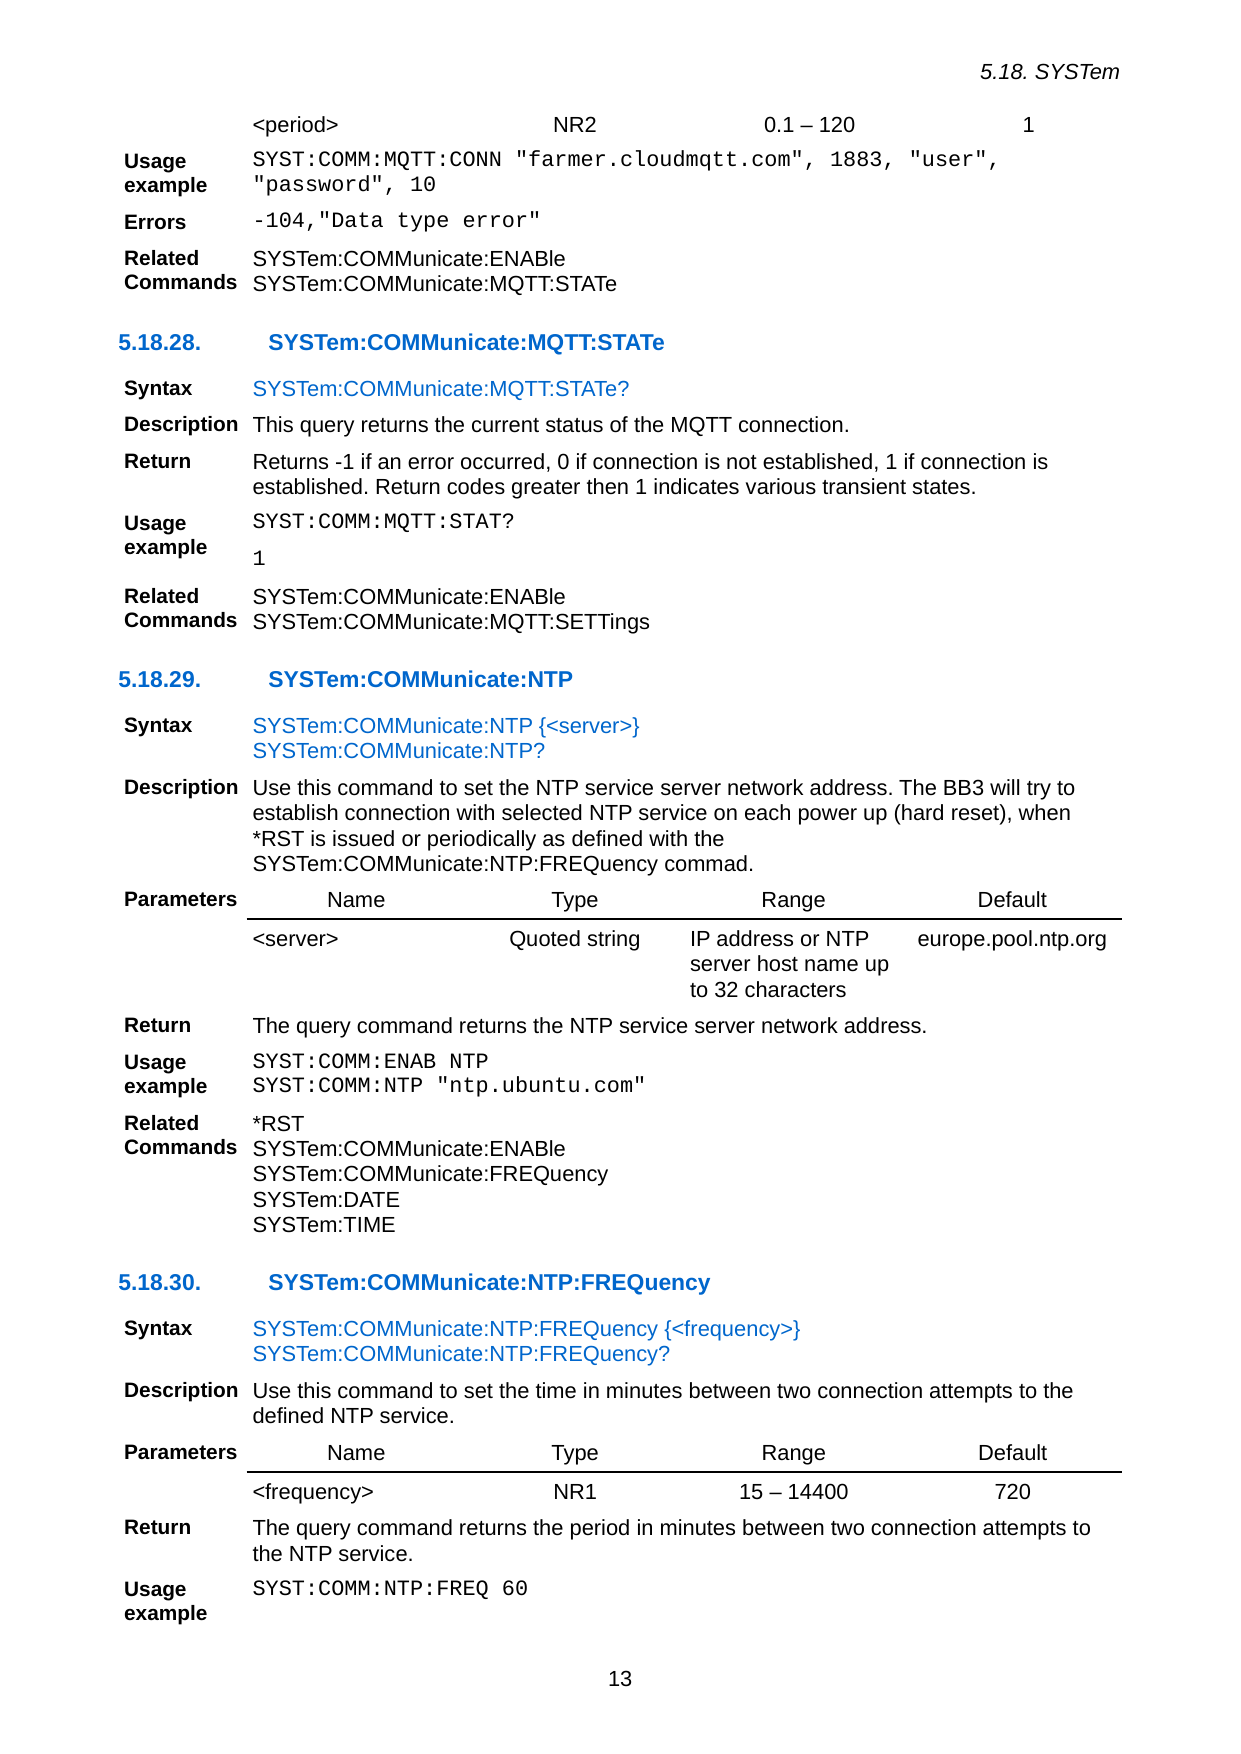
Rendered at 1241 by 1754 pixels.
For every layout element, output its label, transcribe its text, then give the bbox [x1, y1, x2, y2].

table_cell 720 [903, 1473, 1122, 1509]
table_cell Return [118, 443, 247, 505]
table_cell Parameters [118, 1434, 247, 1509]
table_cell Return [118, 1510, 247, 1571]
table_cell Range [684, 882, 903, 918]
table_cell Type [465, 1434, 684, 1471]
table_cell Default [903, 882, 1122, 918]
table_cell Related Commands [118, 1105, 247, 1243]
table_cell Errors [118, 204, 247, 240]
table_cell <frequency> [247, 1473, 465, 1509]
table_cell Related Commands [118, 578, 247, 640]
table_cell Default [903, 1434, 1122, 1471]
table_cell SYSTem:COMMunicate:ENABle SYSTem:COMMunicate:MQTT:STATe [247, 240, 1122, 302]
table_cell [118, 106, 247, 143]
table_cell SYST:COMM:NTP:FREQ 60 [247, 1571, 1122, 1632]
table_header Syntax [118, 708, 247, 769]
table_cell SYST:COMM:ENAB NTP SYST:COMM:NTP "ntp.ubuntu.com" [247, 1044, 1122, 1105]
table_cell Return [118, 1008, 247, 1044]
table_cell Usage example [118, 505, 247, 578]
table_cell 0.1 – 120 [684, 106, 935, 143]
table_cell Range [684, 1434, 903, 1471]
table_cell This query returns the current status of the MQTT connection. [247, 406, 1122, 443]
table_cell Description [118, 406, 247, 443]
table_cell Usage example [118, 1044, 247, 1105]
table_cell 15 – 14400 [684, 1473, 903, 1509]
table_cell -104,"Data type error" [247, 204, 1122, 240]
table_cell 1 [935, 106, 1122, 143]
table_cell Description [118, 1372, 247, 1434]
table_cell Use this command to set the time in minutes between two connection attempts to the defined NTP service. [247, 1372, 1122, 1434]
table_cell SYST:COMM:MQTT:CONN "farmer.cloudmqtt.com", 1883, "user", "password", 10 [247, 143, 1122, 204]
table_cell SYST:COMM:MQTT:STAT? 1 [247, 505, 1122, 578]
table_cell <period> [247, 106, 465, 143]
table_header Syntax [118, 370, 247, 406]
table_cell Usage example [118, 143, 247, 204]
table_cell Description [118, 769, 247, 882]
table_cell The query command returns the NTP service server network address. [247, 1008, 1122, 1044]
table_cell SYSTem:COMMunicate:ENABle SYSTem:COMMunicate:MQTT:SETTings [247, 578, 1122, 640]
table_cell Type [465, 882, 684, 918]
table_header SYSTem:COMMunicate:MQTT:STATe? [247, 370, 1122, 406]
table_cell Name [247, 1434, 465, 1471]
table_cell Use this command to set the NTP service server network address. The BB3 will try to establish connection with selected NTP service on each power up (hard reset), when *RST is issued or periodically as defined with the SYSTem:COMMunicate:NTP:FREQuency commad. [247, 769, 1122, 882]
table_cell Parameters [118, 882, 247, 1007]
table_cell Usage example [118, 1571, 247, 1632]
table_cell NR1 [465, 1473, 684, 1509]
table_cell <server> [247, 920, 465, 1007]
table_cell IP address or NTP server host name up to 32 characters [684, 920, 903, 1007]
table_cell *RST SYSTem:COMMunicate:ENABle SYSTem:COMMunicate:FREQuency SYSTem:DATE SYSTem:TIME [247, 1105, 1122, 1243]
subtitle SYSTem:COMMunicate:NTP [118, 666, 1122, 693]
table_cell Returns -1 if an error occurred, 0 if connection is not established, 1 if connection is established. Return codes greater then 1 indicates various transient states. [247, 443, 1122, 505]
subtitle SYSTem:COMMunicate:MQTT:STATe [118, 329, 1122, 355]
table_header SYSTem:COMMunicate:NTP {<server>} SYSTem:COMMunicate:NTP? [247, 708, 1122, 769]
table_header SYSTem:COMMunicate:NTP:FREQuency {<frequency>} SYSTem:COMMunicate:NTP:FREQuency? [247, 1310, 1122, 1372]
table_cell Name [247, 882, 465, 918]
subtitle SYSTem:COMMunicate:NTP:FREQuency [118, 1269, 1122, 1296]
table_cell europe.pool.ntp.org [903, 920, 1122, 1007]
table_cell Related Commands [118, 240, 247, 302]
table_header Syntax [118, 1310, 247, 1372]
table_cell The query command returns the period in minutes between two connection attempts to the NTP service. [247, 1510, 1122, 1571]
table_cell Quoted string [465, 920, 684, 1007]
table_cell NR2 [465, 106, 684, 143]
